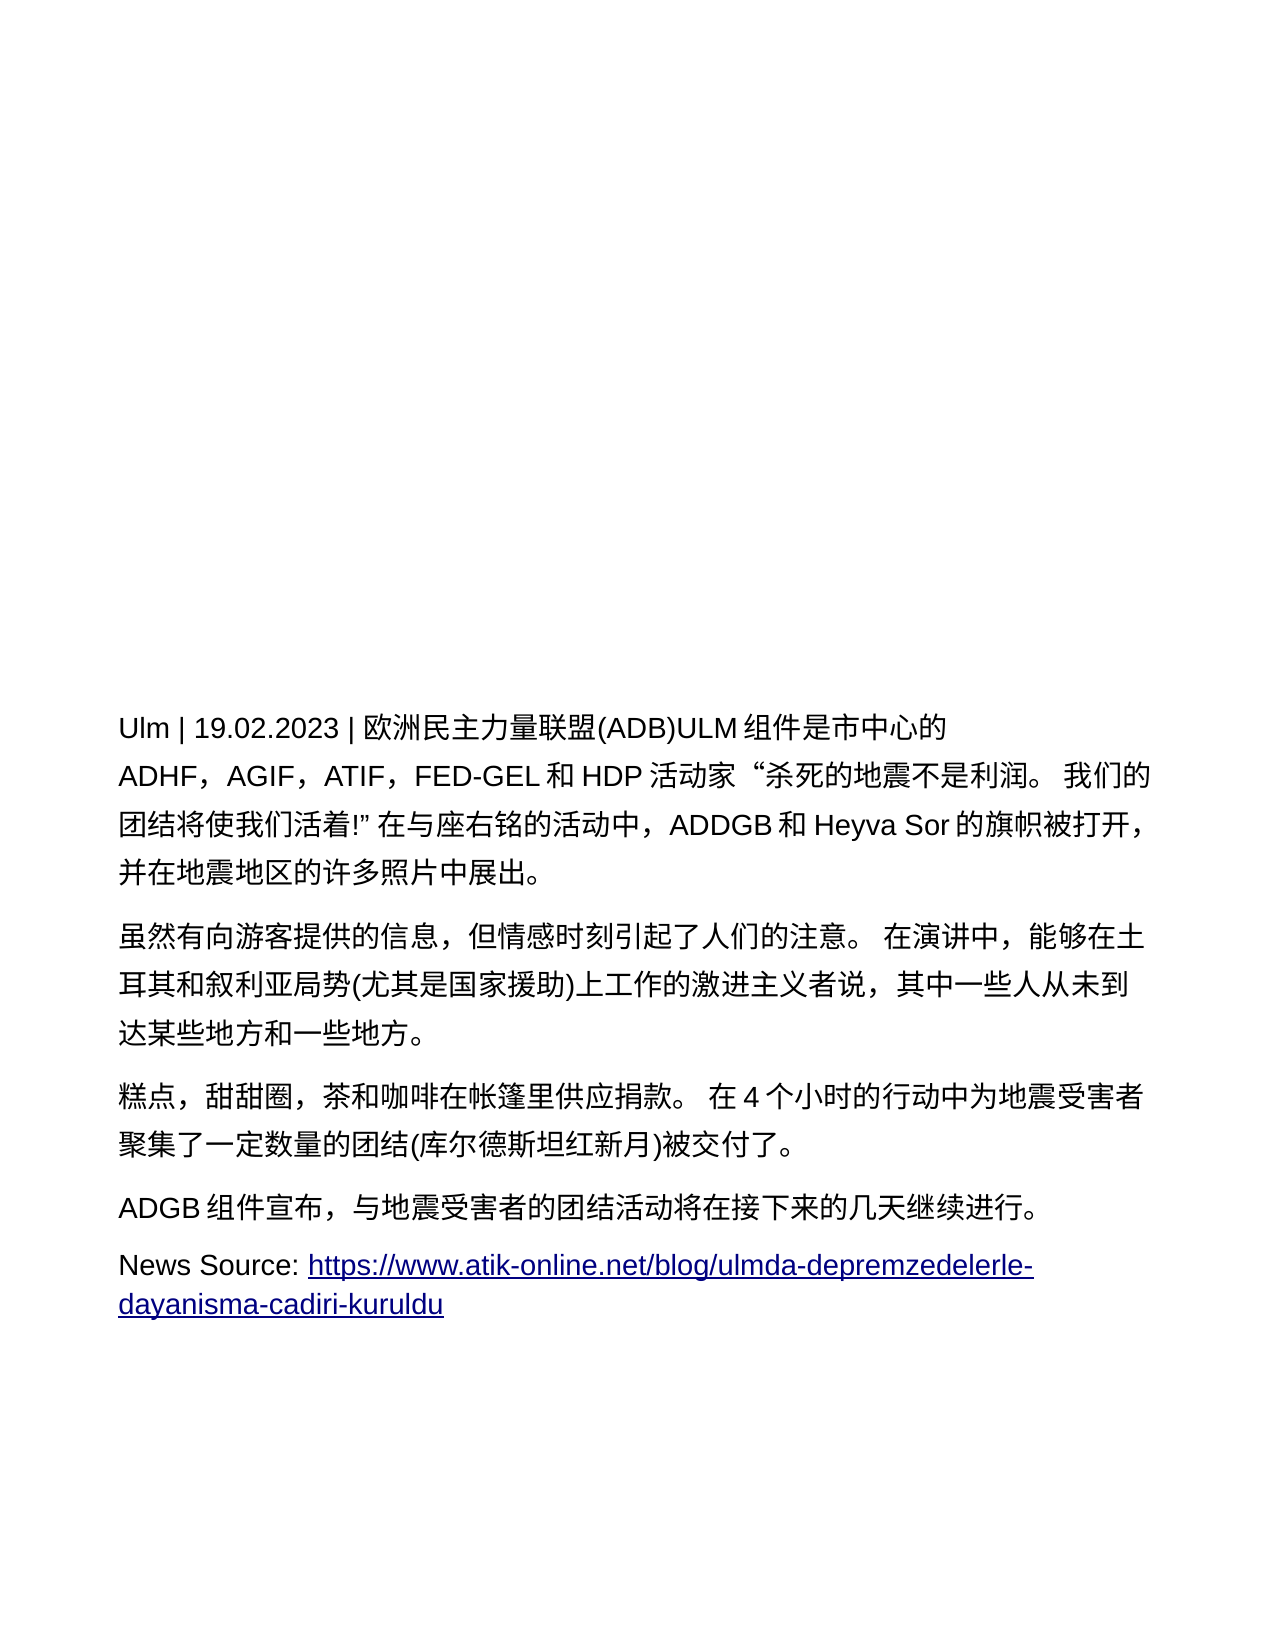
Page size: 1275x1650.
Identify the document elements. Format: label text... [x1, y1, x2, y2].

text 虽然有向游客提供的信息，但情感时刻引起了人们的注意。 在演讲中，能够在土耳其和叙利亚局势(尤其是国家援助)上工作的激进主义者说，其中一些人从未到达某些地方和一些地方。 [118, 913, 1157, 1053]
text News Source: https://www.atik-online.net/blog/ulmda-depremzedelerle-dayanisma-cadiri-kuruldu [118, 1248, 1157, 1320]
text 糕点，甜甜圈，茶和咖啡在帐篷里供应捐款。 在4个小时的行动中为地震受害者聚集了一定数量的团结(库尔德斯坦红新月)被交付了。 [118, 1073, 1157, 1164]
text Ulm | 19.02.2023 | 欧洲民主力量联盟(ADB)ULM组件是市中心的ADHF，AGIF，ATIF，FED-GEL和HDP活动家“杀死的地震不是利润。 我们的团结将使我们活着!” 在与座右铭的活动中，ADDGB和Heyva Sor的旗帜被打开，并在地震地区的许多照片中展出。 [118, 118, 1157, 892]
text ADGB组件宣布，与地震受害者的团结活动将在接下来的几天继续进行。 [118, 1185, 1157, 1227]
